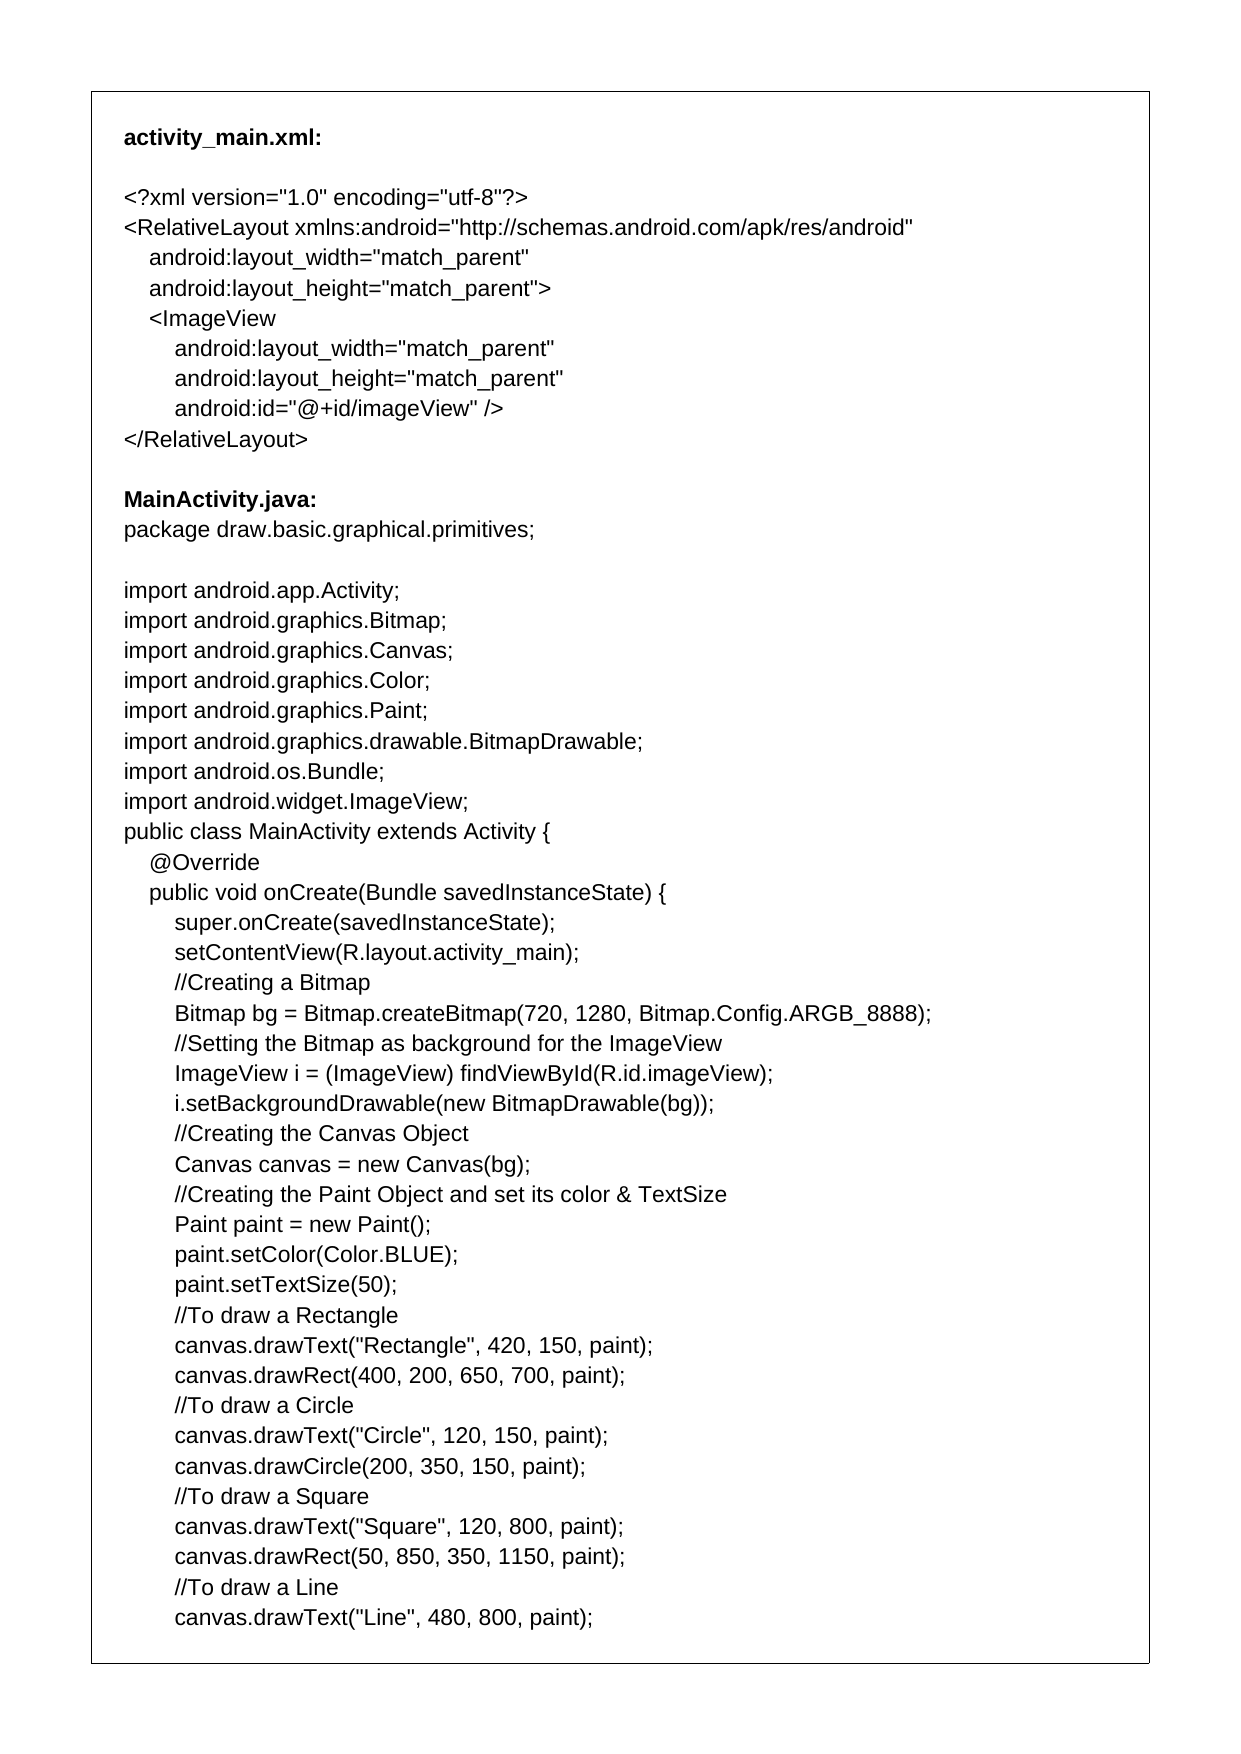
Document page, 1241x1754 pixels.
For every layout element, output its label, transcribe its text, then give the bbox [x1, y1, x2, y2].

text //To draw a Line [123, 1573, 1117, 1600]
text canvas.drawRect(50, 850, 350, 1150, paint); [123, 1543, 1117, 1570]
text import android.graphics.Paint; [123, 697, 1117, 724]
text </RelativeLayout> [123, 426, 1117, 452]
text android:id="@+id/imageView" /> [123, 395, 1117, 422]
text Canvas canvas = new Canvas(bg); [123, 1151, 1117, 1177]
text canvas.drawText("Line", 480, 800, paint); [123, 1604, 1117, 1630]
text <RelativeLayout xmlns:android="http://schemas.android.com/apk/res/android" [123, 214, 1117, 241]
text super.onCreate(savedInstanceState); [123, 909, 1117, 935]
text android:layout_width="match_parent" [123, 244, 1117, 271]
text Paint paint = new Paint(); [123, 1211, 1117, 1237]
text //To draw a Rectangle [123, 1302, 1117, 1328]
text public class MainActivity extends Activity { [123, 818, 1117, 845]
text public void onCreate(Bundle savedInstanceState) { [123, 879, 1117, 905]
text android:layout_height="match_parent" [123, 365, 1117, 392]
text <ImageView [123, 305, 1117, 331]
text import android.app.Activity; [123, 577, 1117, 603]
text canvas.drawCircle(200, 350, 150, paint); [123, 1453, 1117, 1479]
text Bitmap bg = Bitmap.createBitmap(720, 1280, Bitmap.Config.ARGB_8888); [123, 999, 1117, 1026]
text //Creating the Canvas Object [123, 1120, 1117, 1147]
text <?xml version="1.0" encoding="utf-8"?> [123, 184, 1117, 210]
text //Setting the Bitmap as background for the ImageView [123, 1030, 1117, 1056]
text android:layout_width="match_parent" [123, 335, 1117, 361]
text canvas.drawText("Square", 120, 800, paint); [123, 1513, 1117, 1539]
text ImageView i = (ImageView) findViewById(R.id.imageView); [123, 1060, 1117, 1086]
text //To draw a Circle [123, 1392, 1117, 1419]
text import android.graphics.Color; [123, 667, 1117, 694]
text //To draw a Square [123, 1483, 1117, 1509]
text paint.setColor(Color.BLUE); [123, 1241, 1117, 1268]
text import android.graphics.drawable.BitmapDrawable; [123, 728, 1117, 754]
text //Creating a Bitmap [123, 969, 1117, 996]
text @Override [123, 848, 1117, 875]
text //Creating the Paint Object and set its color & TextSize [123, 1181, 1117, 1207]
text import android.widget.ImageView; [123, 788, 1117, 814]
text import android.os.Bundle; [123, 758, 1117, 784]
text MainActivity.java: [123, 486, 1117, 512]
text android:layout_height="match_parent"> [123, 274, 1117, 301]
text paint.setTextSize(50); [123, 1271, 1117, 1298]
text i.setBackgroundDrawable(new BitmapDrawable(bg)); [123, 1090, 1117, 1117]
text setContentView(R.layout.activity_main); [123, 939, 1117, 966]
text import android.graphics.Canvas; [123, 637, 1117, 663]
text canvas.drawText("Circle", 120, 150, paint); [123, 1422, 1117, 1449]
text package draw.basic.graphical.primitives; [123, 516, 1117, 543]
text canvas.drawRect(400, 200, 650, 700, paint); [123, 1362, 1117, 1388]
text activity_main.xml: [123, 123, 1117, 150]
text canvas.drawText("Rectangle", 420, 150, paint); [123, 1332, 1117, 1358]
text import android.graphics.Bitmap; [123, 607, 1117, 633]
